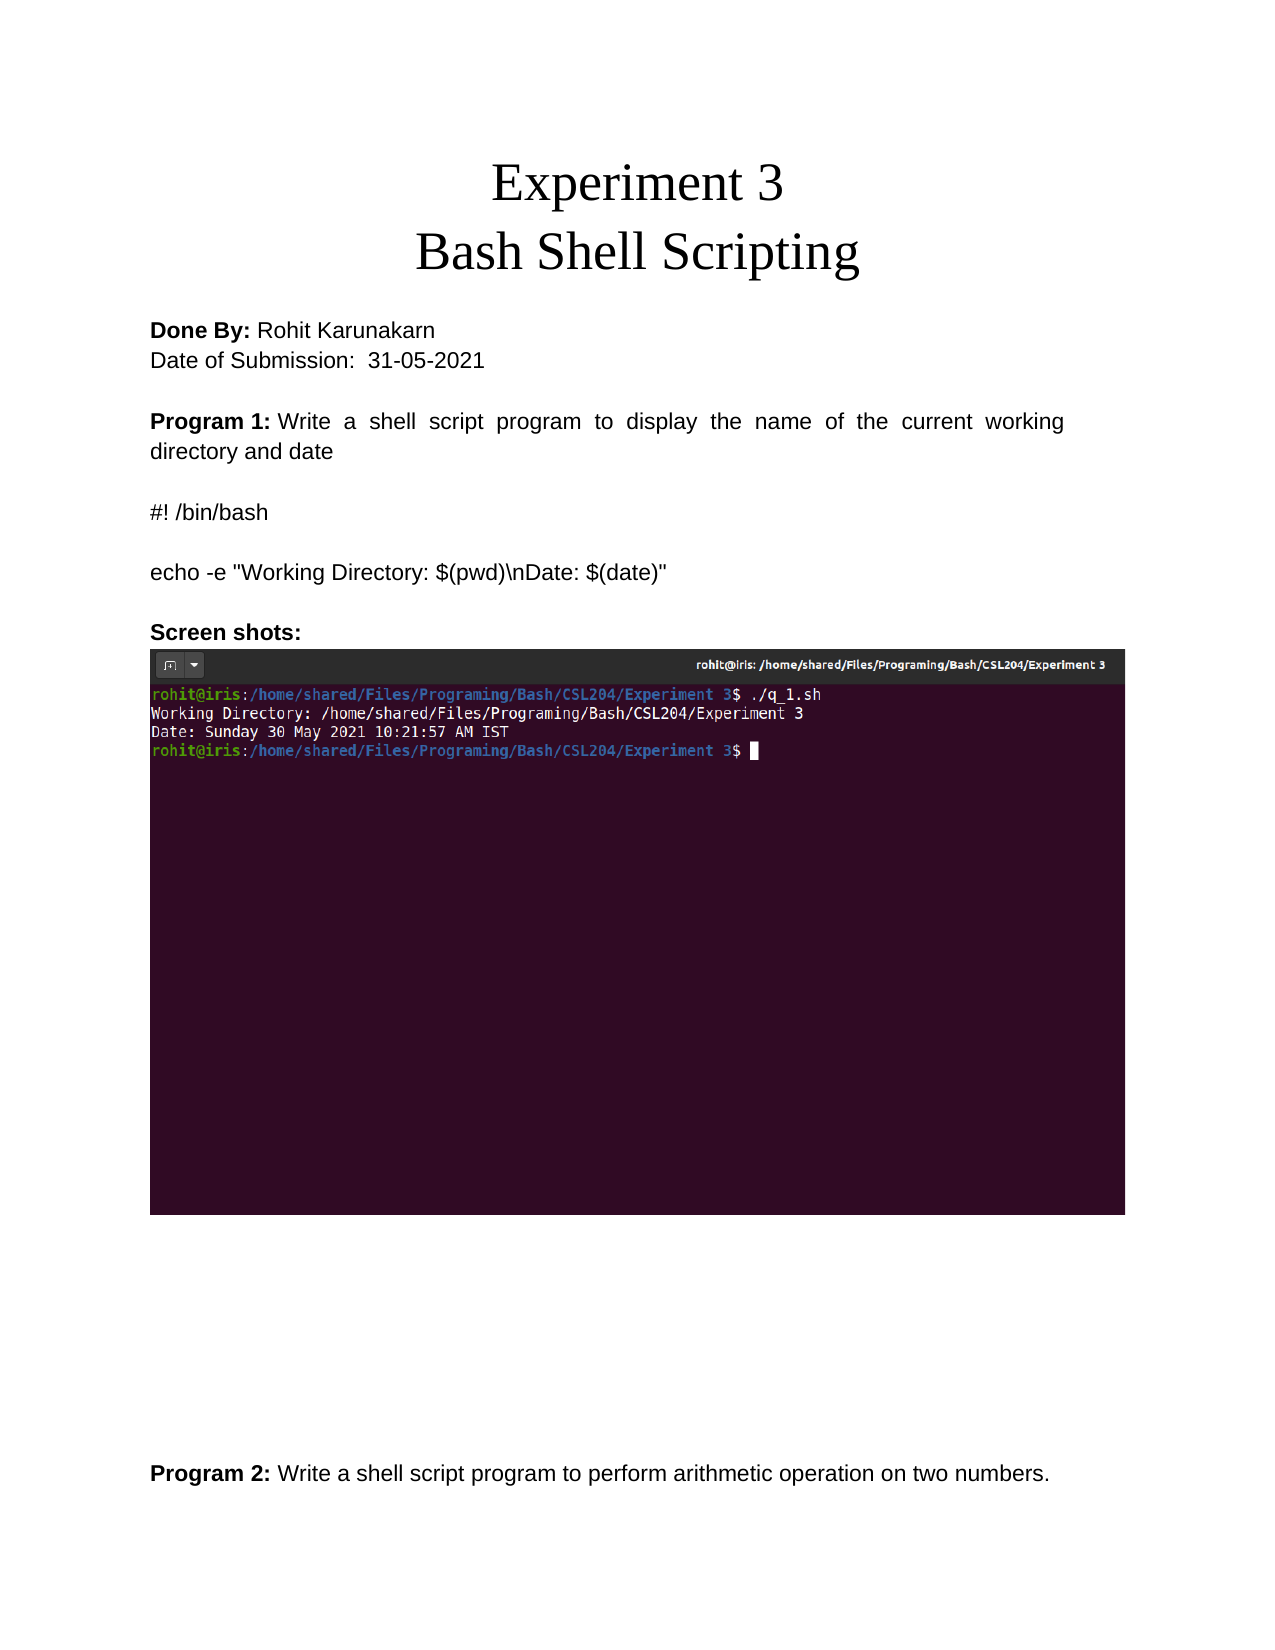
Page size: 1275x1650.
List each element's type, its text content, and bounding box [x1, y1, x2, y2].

text Screen shots: [150, 619, 1125, 646]
text Program 2: Write a shell script program to perform arithmetic operation on two numbers. [150, 1460, 1125, 1486]
text Program 1: Write a shell script program to display the name of the current working directory and date [150, 408, 1125, 464]
text #! /bin/bash [150, 498, 1125, 525]
text Done By: Rohit Karunakarn [150, 317, 1125, 344]
text echo -e "Working Directory: $(pwd)\nDate: $(date)" [150, 559, 1125, 585]
title Bash Shell Scripting [150, 218, 1125, 281]
title Experiment 3 [150, 150, 1125, 212]
text Date of Submission: 31-05-2021 [150, 347, 1125, 374]
picture [150, 649, 1125, 1215]
